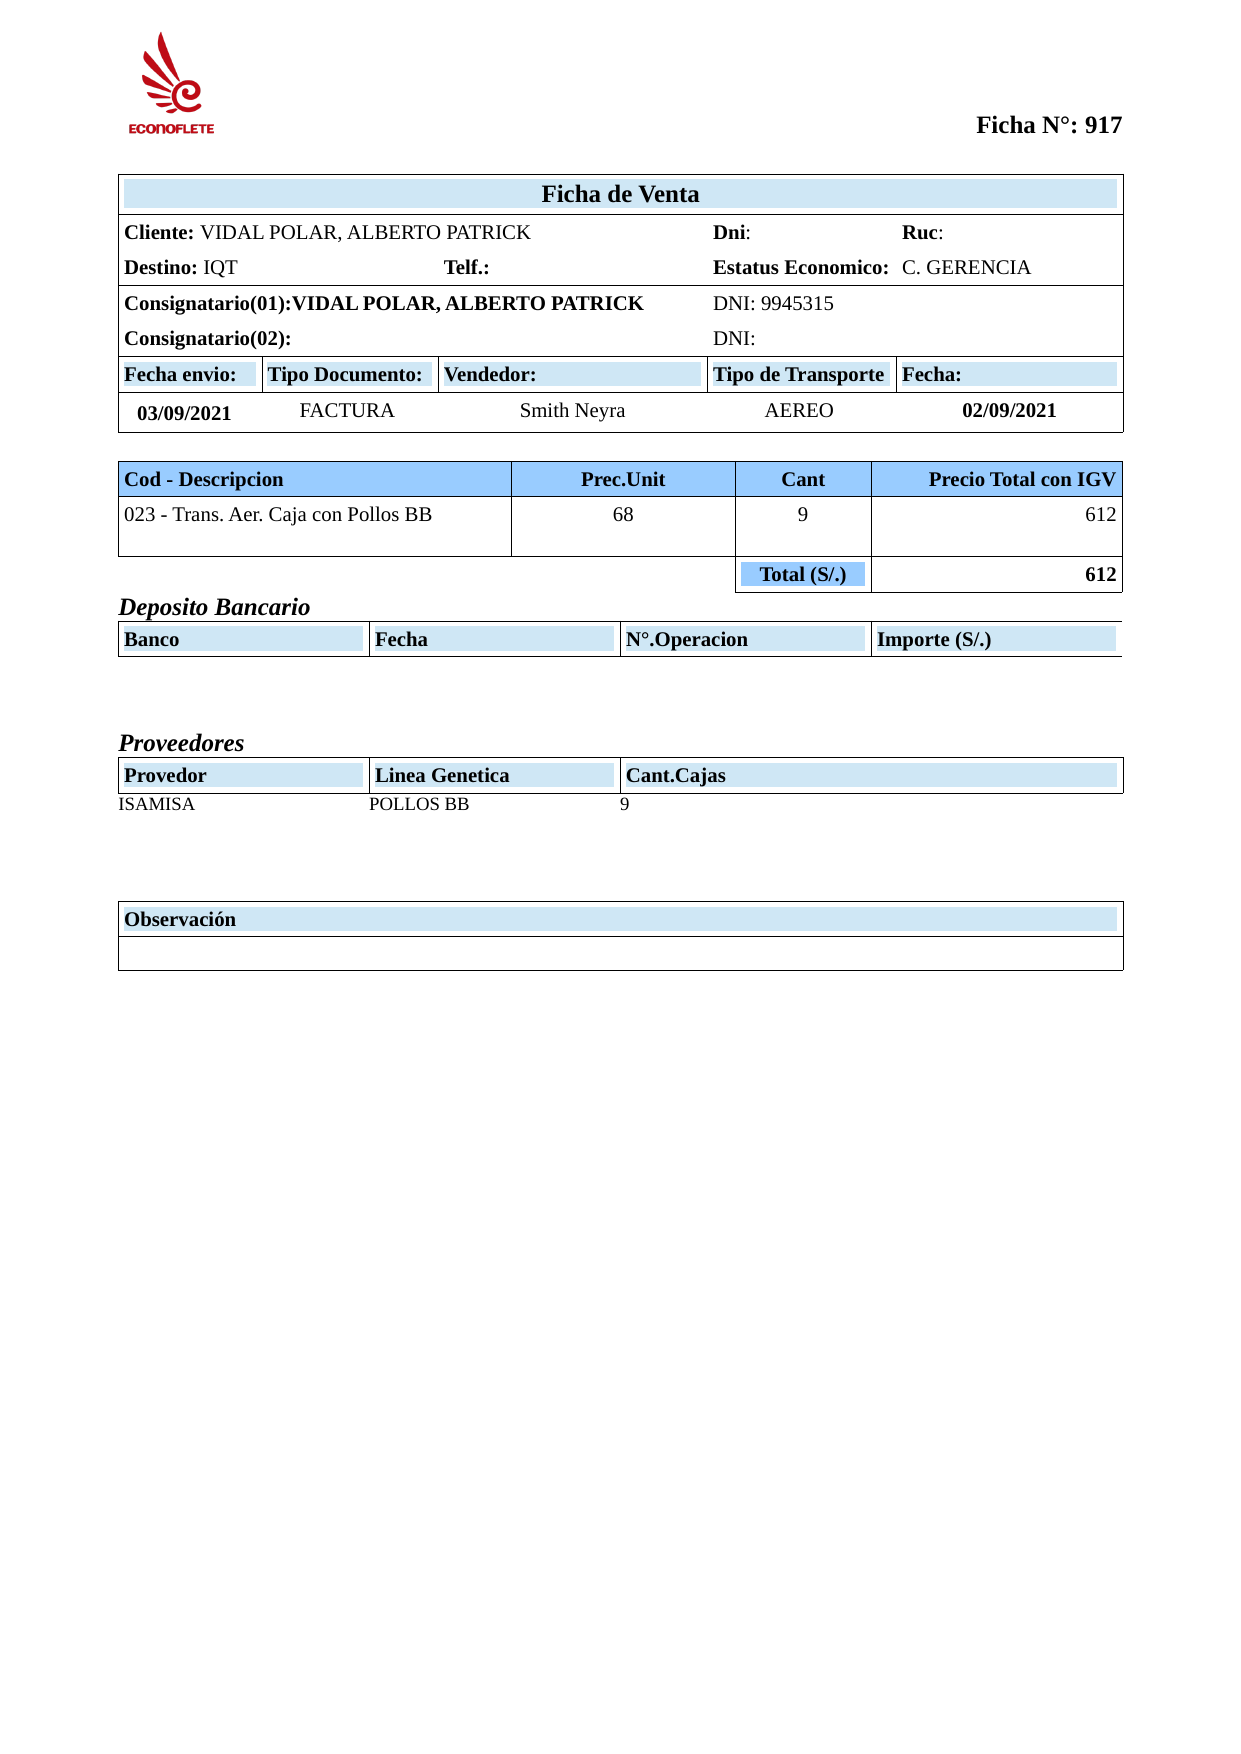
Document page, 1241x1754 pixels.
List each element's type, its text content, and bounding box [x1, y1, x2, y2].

table_cell [369, 815, 620, 836]
table_cell [118, 557, 511, 592]
table_cell [118, 705, 369, 728]
table_cell [118, 836, 369, 858]
table_cell ISAMISA [118, 794, 369, 814]
table_cell [871, 705, 1122, 728]
picture [118, 31, 225, 134]
table_cell [620, 879, 1123, 901]
table_cell [620, 836, 1123, 858]
table_cell [620, 680, 871, 704]
table_header Precio Total con IGV [872, 462, 1122, 496]
table_cell Tipo Documento: [263, 357, 438, 392]
table_header N°.Operacion [621, 622, 871, 656]
table_cell [871, 657, 1122, 680]
table_cell AEREO [707, 393, 896, 432]
table_cell 023 - Trans. Aer. Caja con Pollos BB [119, 497, 511, 556]
table_cell DNI: 9945315 [707, 286, 1123, 321]
table_header Cant [736, 462, 871, 496]
table_cell [369, 705, 620, 728]
table_cell FACTURA [262, 393, 438, 432]
table_cell 02/09/2021 [896, 393, 1123, 432]
table_cell [369, 836, 620, 858]
table_header Importe (S/.) [872, 622, 1122, 656]
table_header Linea Genetica [370, 758, 620, 793]
table_cell Consignatario(02): [119, 321, 707, 356]
table_cell [369, 680, 620, 704]
table_cell Ruc: [896, 215, 1123, 249]
table_cell [620, 705, 871, 728]
table_cell Cliente: VIDAL POLAR, ALBERTO PATRICK [119, 215, 707, 249]
table_cell [511, 557, 735, 592]
table_header Fecha [370, 622, 620, 656]
table_header Cod - Descripcion [119, 462, 511, 496]
table_cell 9 [736, 497, 871, 556]
table_header Prec.Unit [512, 462, 735, 496]
table_cell Fecha: [897, 357, 1123, 392]
table_cell 03/09/2021 [119, 393, 262, 432]
table_cell [871, 680, 1122, 704]
table_cell 612 [872, 497, 1122, 556]
table_cell Destino: IQT [119, 249, 438, 285]
table_cell Total (S/.) [736, 557, 871, 592]
table_cell 612 [872, 557, 1122, 592]
table_cell Consignatario(01):VIDAL POLAR, ALBERTO PATRICK [119, 286, 707, 321]
table_cell [118, 680, 369, 704]
table_header Provedor [119, 758, 369, 793]
table_cell Dni: [707, 215, 896, 249]
table_header Ficha de Venta [119, 175, 1123, 214]
table_cell 9 [620, 794, 1123, 814]
table_cell Fecha envio: [119, 357, 262, 392]
table_header Banco [119, 622, 369, 656]
table_cell 68 [512, 497, 735, 556]
table_cell [369, 657, 620, 680]
table_cell [118, 657, 369, 680]
table_cell [369, 879, 620, 901]
table_header Cant.Cajas [621, 758, 1123, 793]
table_cell [118, 879, 369, 901]
table_cell Estatus Economico: [707, 249, 896, 285]
table_cell [118, 858, 369, 879]
table_cell Telf.: [438, 249, 707, 285]
table_cell [620, 657, 871, 680]
table_cell [620, 858, 1123, 879]
table_cell Vendedor: [439, 357, 707, 392]
table_cell [369, 858, 620, 879]
table_cell Smith Neyra [438, 393, 707, 432]
text Deposito Bancario [118, 592, 1122, 621]
table_cell [119, 937, 1123, 969]
table_header Observación [119, 902, 1123, 936]
table_cell [118, 815, 369, 836]
text Proveedores [118, 728, 1122, 757]
table_cell DNI: [707, 321, 1123, 356]
table_cell [620, 815, 1123, 836]
table_cell Tipo de Transporte [708, 357, 896, 392]
table_cell POLLOS BB [369, 794, 620, 814]
table_cell C. GERENCIA [896, 249, 1123, 285]
